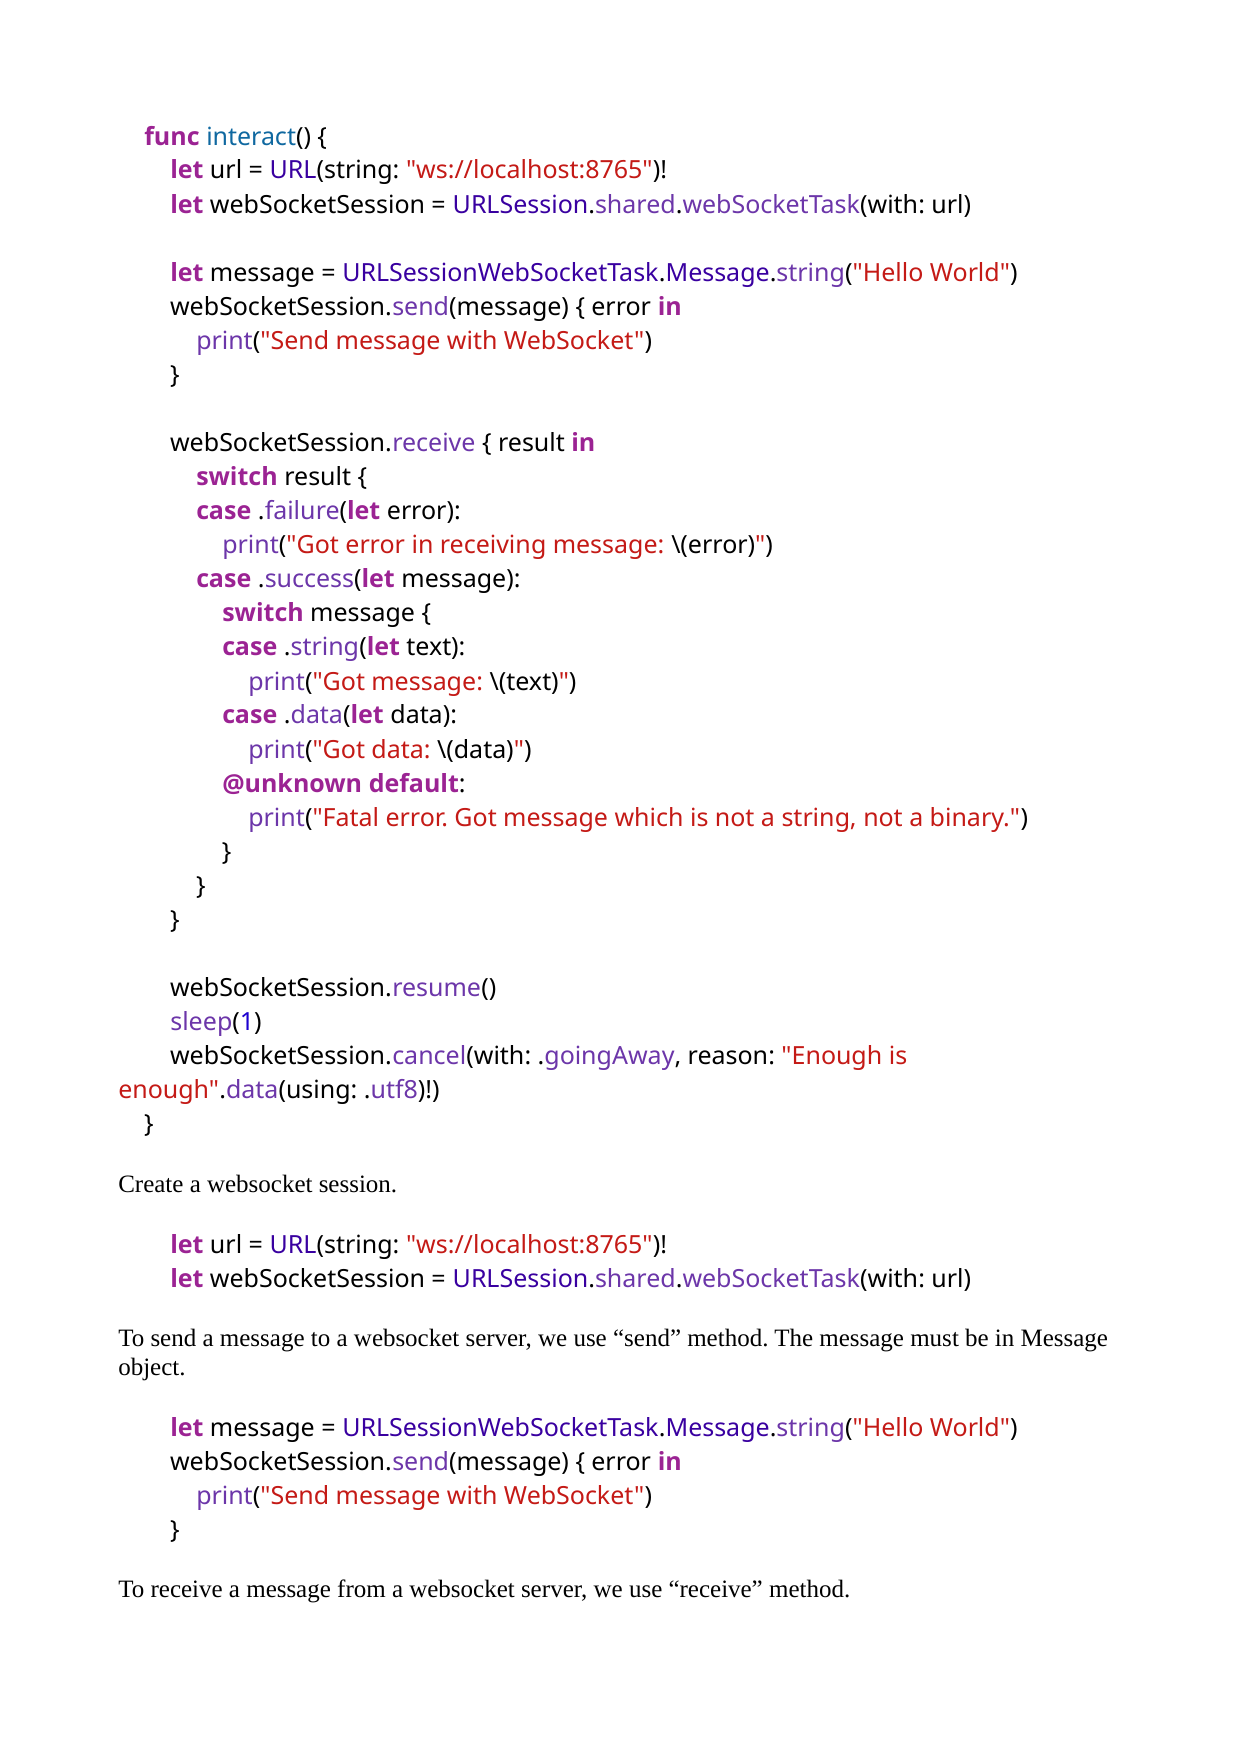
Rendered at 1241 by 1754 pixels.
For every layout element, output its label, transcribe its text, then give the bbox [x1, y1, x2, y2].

text case .data(let data): [118, 697, 1122, 731]
text To receive a message from a websocket server, we use “receive” method. [118, 1574, 1122, 1603]
text case .failure(let error): [118, 493, 1122, 527]
text To send a message to a websocket server, we use “send” method. The message must be in Message object. [118, 1323, 1122, 1381]
text let message = URLSessionWebSocketTask.Message.string("Hello World") [118, 254, 1122, 288]
text @unknown default: [118, 765, 1122, 799]
text let url = URL(string: "ws://localhost:8765")! [118, 1226, 1122, 1260]
text print("Got error in receiving message: \(error)") [118, 527, 1122, 561]
text webSocketSession.receive { result in [118, 425, 1122, 459]
text print("Fatal error. Got message which is not a string, not a binary.") [118, 799, 1122, 833]
text print("Send message with WebSocket") [118, 322, 1122, 357]
text print("Got message: \(text)") [118, 663, 1122, 697]
text } [118, 357, 1122, 391]
text let url = URL(string: "ws://localhost:8765")! [118, 152, 1122, 186]
text print("Send message with WebSocket") [118, 1477, 1122, 1512]
text } [118, 1512, 1122, 1546]
text switch message { [118, 595, 1122, 629]
text func interact() { [118, 118, 1122, 152]
text webSocketSession.send(message) { error in [118, 288, 1122, 322]
text switch result { [118, 459, 1122, 493]
text } [118, 1106, 1122, 1140]
text case .string(let text): [118, 629, 1122, 663]
text } [118, 867, 1122, 902]
text webSocketSession.cancel(with: .goingAway, reason: "Enough is enough".data(using: .utf8)!) [118, 1038, 1122, 1106]
text let webSocketSession = URLSession.shared.webSocketTask(with: url) [118, 186, 1122, 220]
text print("Got data: \(data)") [118, 731, 1122, 765]
text let webSocketSession = URLSession.shared.webSocketTask(with: url) [118, 1260, 1122, 1294]
text sleep(1) [118, 1004, 1122, 1038]
text let message = URLSessionWebSocketTask.Message.string("Hello World") [118, 1409, 1122, 1443]
text webSocketSession.send(message) { error in [118, 1443, 1122, 1477]
text } [118, 902, 1122, 936]
text } [118, 833, 1122, 867]
text Create a websocket session. [118, 1169, 1122, 1197]
text webSocketSession.resume() [118, 970, 1122, 1004]
text case .success(let message): [118, 561, 1122, 595]
